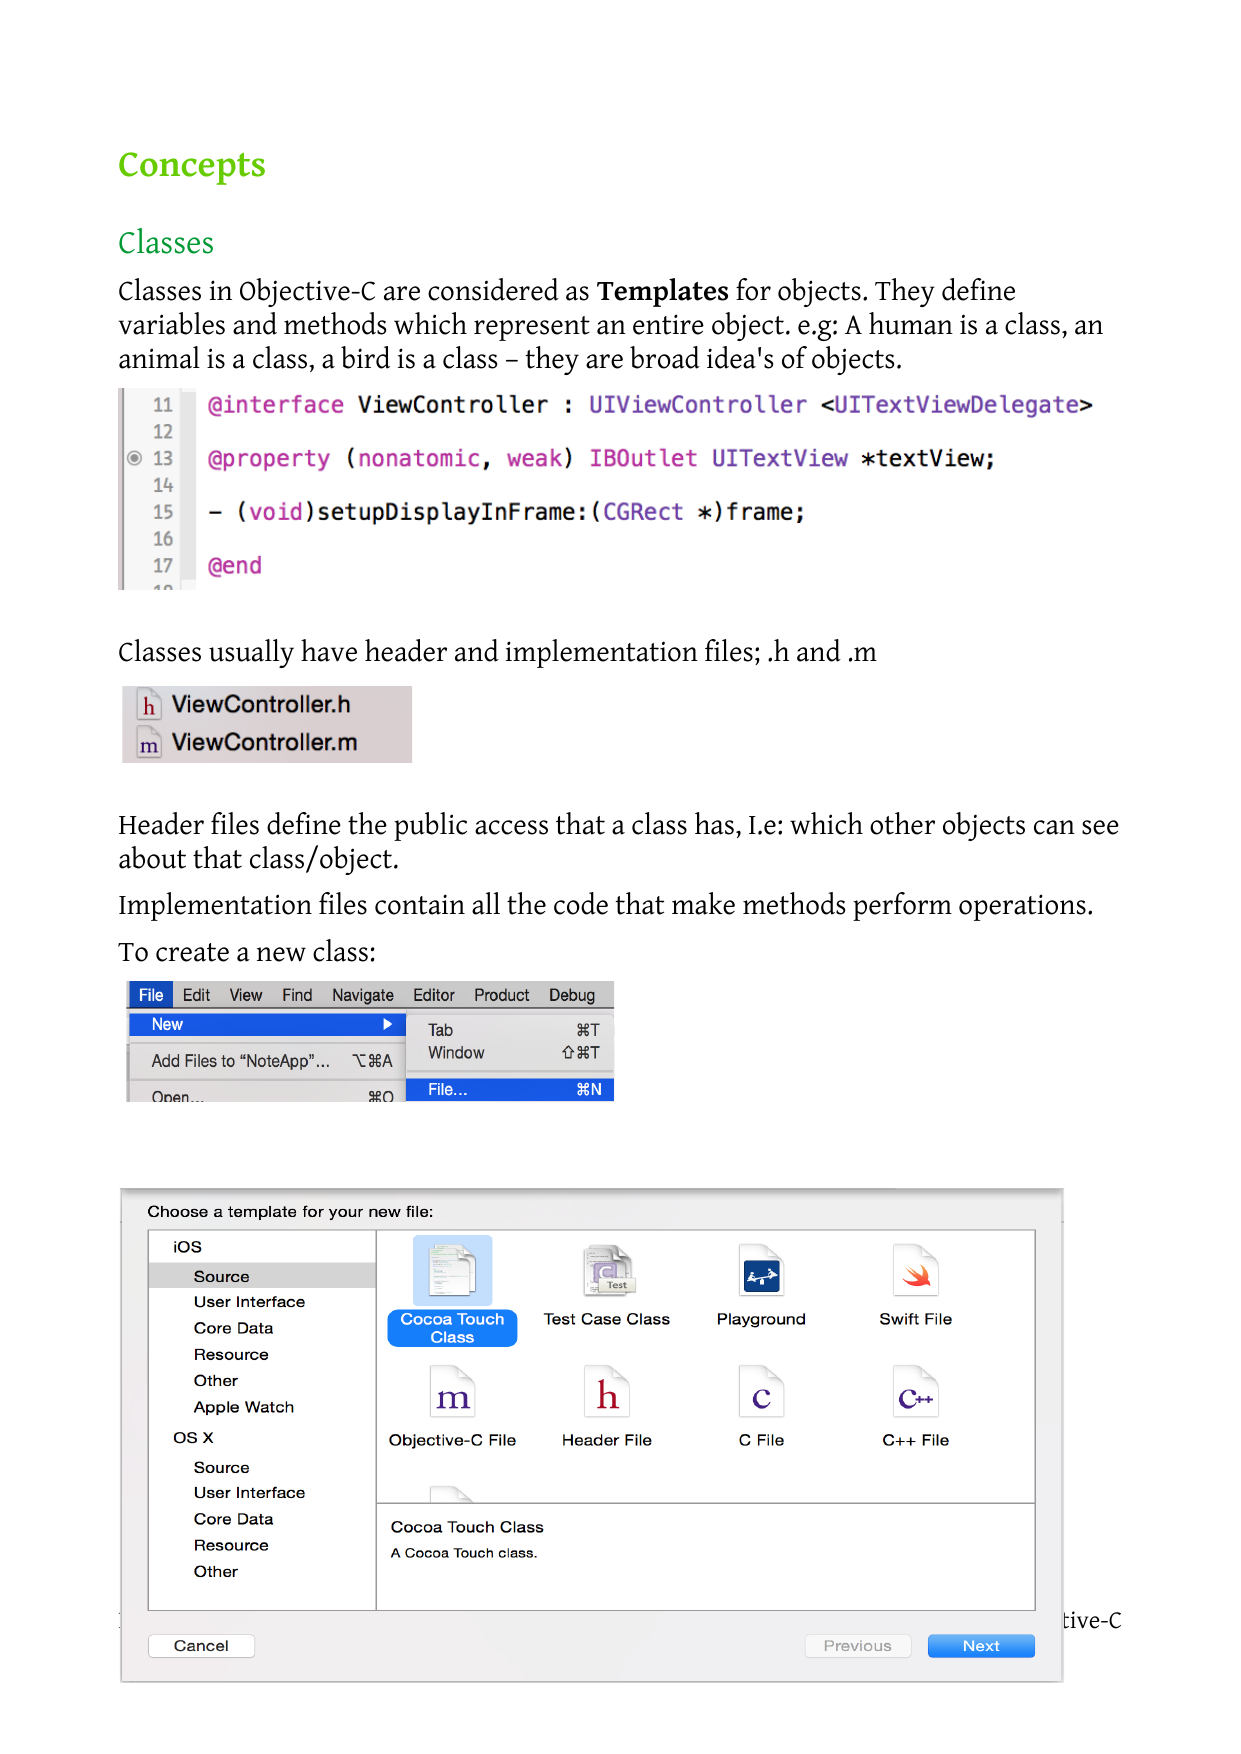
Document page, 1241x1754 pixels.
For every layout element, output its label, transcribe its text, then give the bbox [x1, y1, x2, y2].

text Header files define the public access that a class has, I.e: which other objects can see about that class/object. [118, 809, 1122, 877]
text Classes usually have header and implementation files; .h and .m [118, 636, 1122, 670]
picture [119, 1188, 1065, 1683]
picture [122, 686, 413, 763]
subtitle Classes [118, 224, 1122, 263]
text To create a new class: [118, 936, 1122, 969]
text Implementation files contain all the code that make methods perform operations. [118, 889, 1122, 923]
picture [118, 388, 1123, 590]
text Classes in Objective-C are considered as Templates for objects. They define variables and methods which represent an entire object. e.g: A human is a class, an animal is a class, a bird is a class – they are broad idea's of objects. [118, 275, 1122, 376]
picture [126, 981, 615, 1102]
subtitle Concepts [118, 143, 1122, 187]
